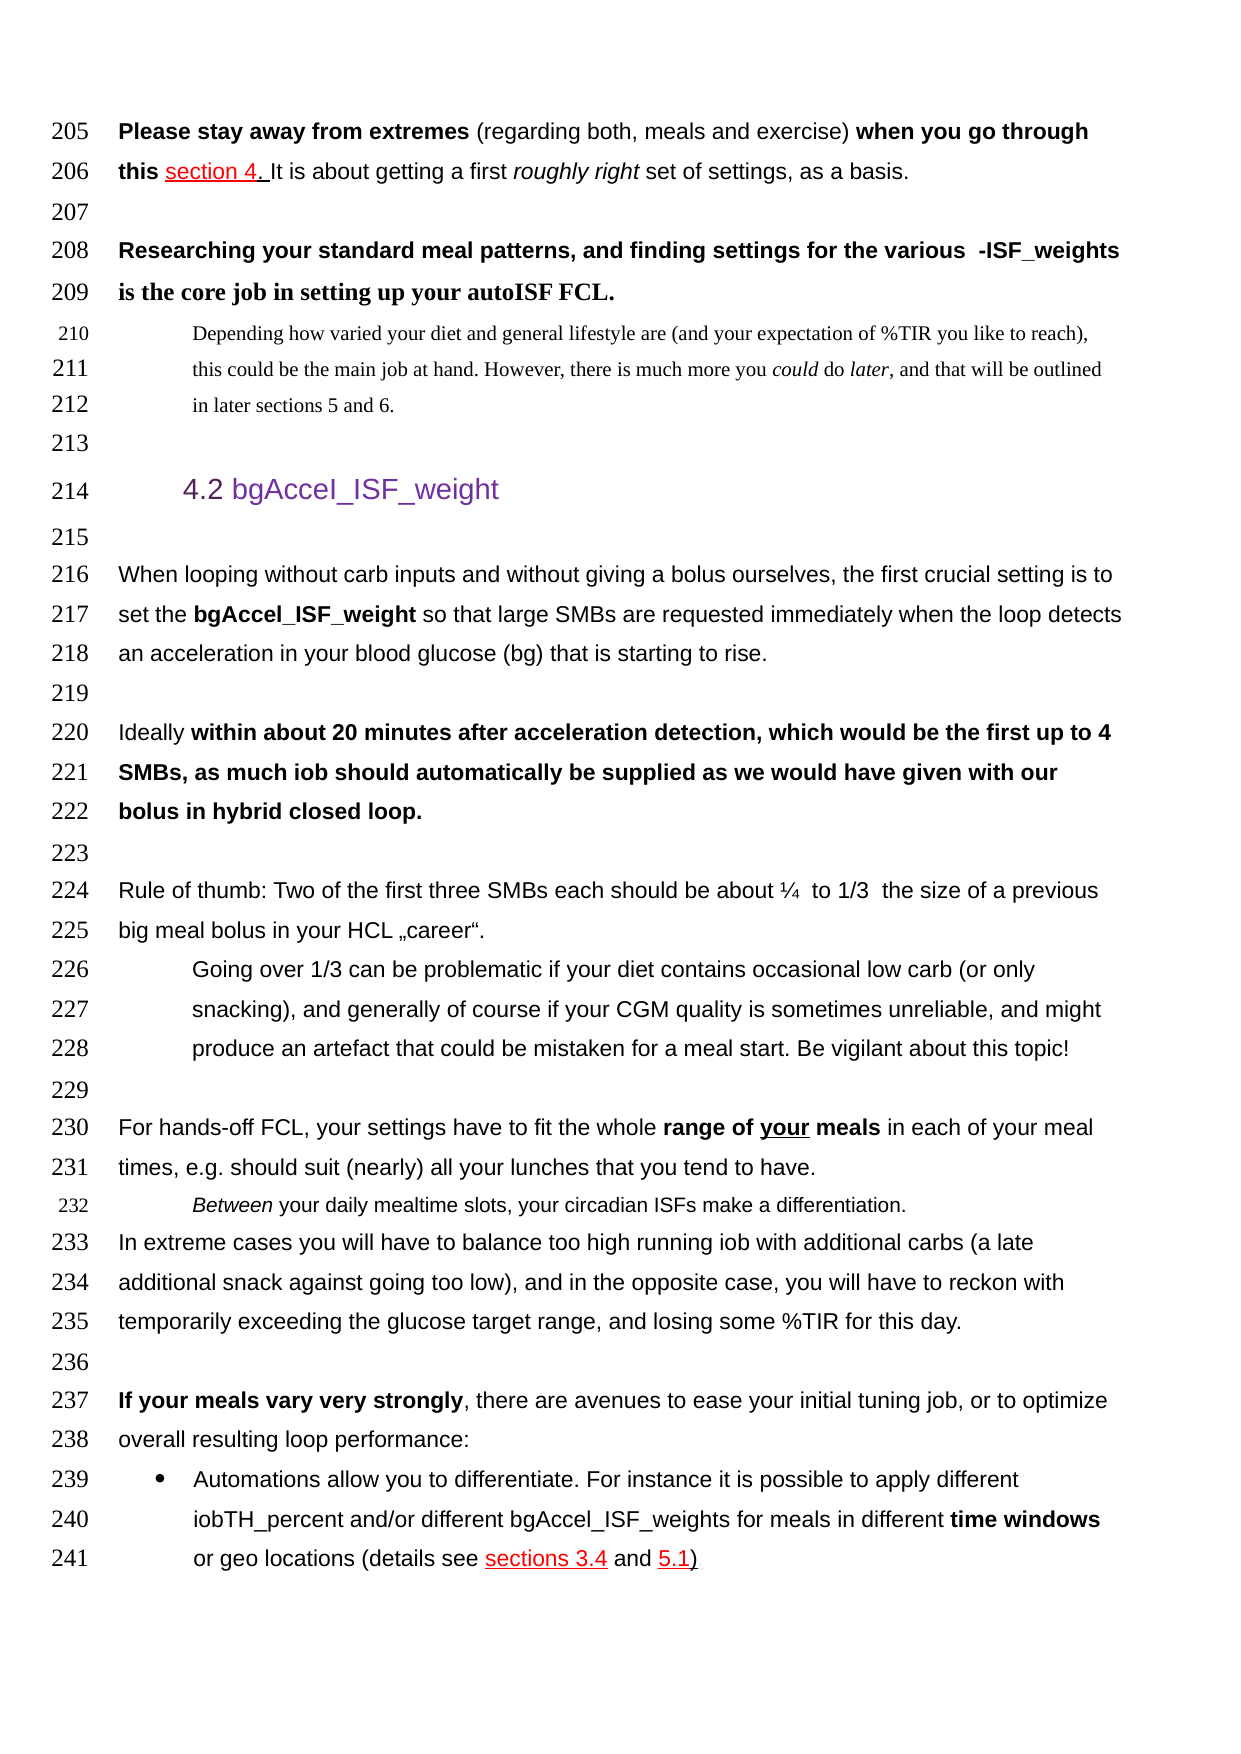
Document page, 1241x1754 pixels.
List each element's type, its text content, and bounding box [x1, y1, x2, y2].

text 4.2 bgAcceI_ISF_weight [118, 472, 1122, 505]
list Automations allow you to differentiate. For instance it is possible to apply different iobTH_percent and/or different bgAccel_ISF_weights for meals in different time windows or geo locations (details see sections 3.4 and 5.1). [156, 1466, 1122, 1572]
text Please stay away from extremes (regarding both, meals and exercise) when you go through this section 4. It is about getting a first roughly right set of settings, as a basis. [118, 118, 1122, 184]
text In extreme cases you will have to balance too high running iob with additional carbs (a late additional snack against going too low), and in the opposite case, you will have to reckon with temporarily exceeding the glucose target range, and losing some %TIR for this day. [118, 1229, 1122, 1334]
text If your meals vary very strongly, there are avenues to ease your initial tuning job, or to optimize overall resulting loop performance: [118, 1387, 1122, 1453]
text Researching your standard meal patterns, and finding settings for the various -ISF_weights is the core job in setting up your autoISF FCL. [118, 237, 1122, 306]
text Rule of thumb: Two of the first three SMBs each should be about ¼ to 1/3 the size of a previous big meal bolus in your HCL „career“. [118, 877, 1122, 943]
text For hands-off FCL, your settings have to fit the whole range of your meals in each of your meal times, e.g. should suit (nearly) all your lunches that you tend to have. [118, 1114, 1122, 1180]
text Going over 1/3 can be problematic if your diet contains occasional low carb (or only snacking), and generally of course if your CGM quality is sometimes unreliable, and might produce an artefact that could be mistaken for a meal start. Be vigilant about this topic! [192, 956, 1122, 1062]
text Depending how varied your diet and general lifestyle are (and your expectation of %TIR you like to reach), this could be the main job at hand. However, there is much more you could do later, and that will be outlined in later sections 5 and 6. [192, 320, 1122, 417]
text Between your daily mealtime slots, your circadian ISFs make a differentiation. [192, 1193, 1122, 1217]
text Ideally within about 20 minutes after acceleration detection, which would be the first up to 4 SMBs, as much iob should automatically be supplied as we would have given with our bolus in hybrid closed loop. [118, 719, 1122, 825]
text When looping without carb inputs and without giving a bolus ourselves, the first crucial setting is to set the bgAccel_ISF_weight so that large SMBs are requested immediately when the loop detects an acceleration in your blood glucose (bg) that is starting to rise. [118, 561, 1122, 667]
